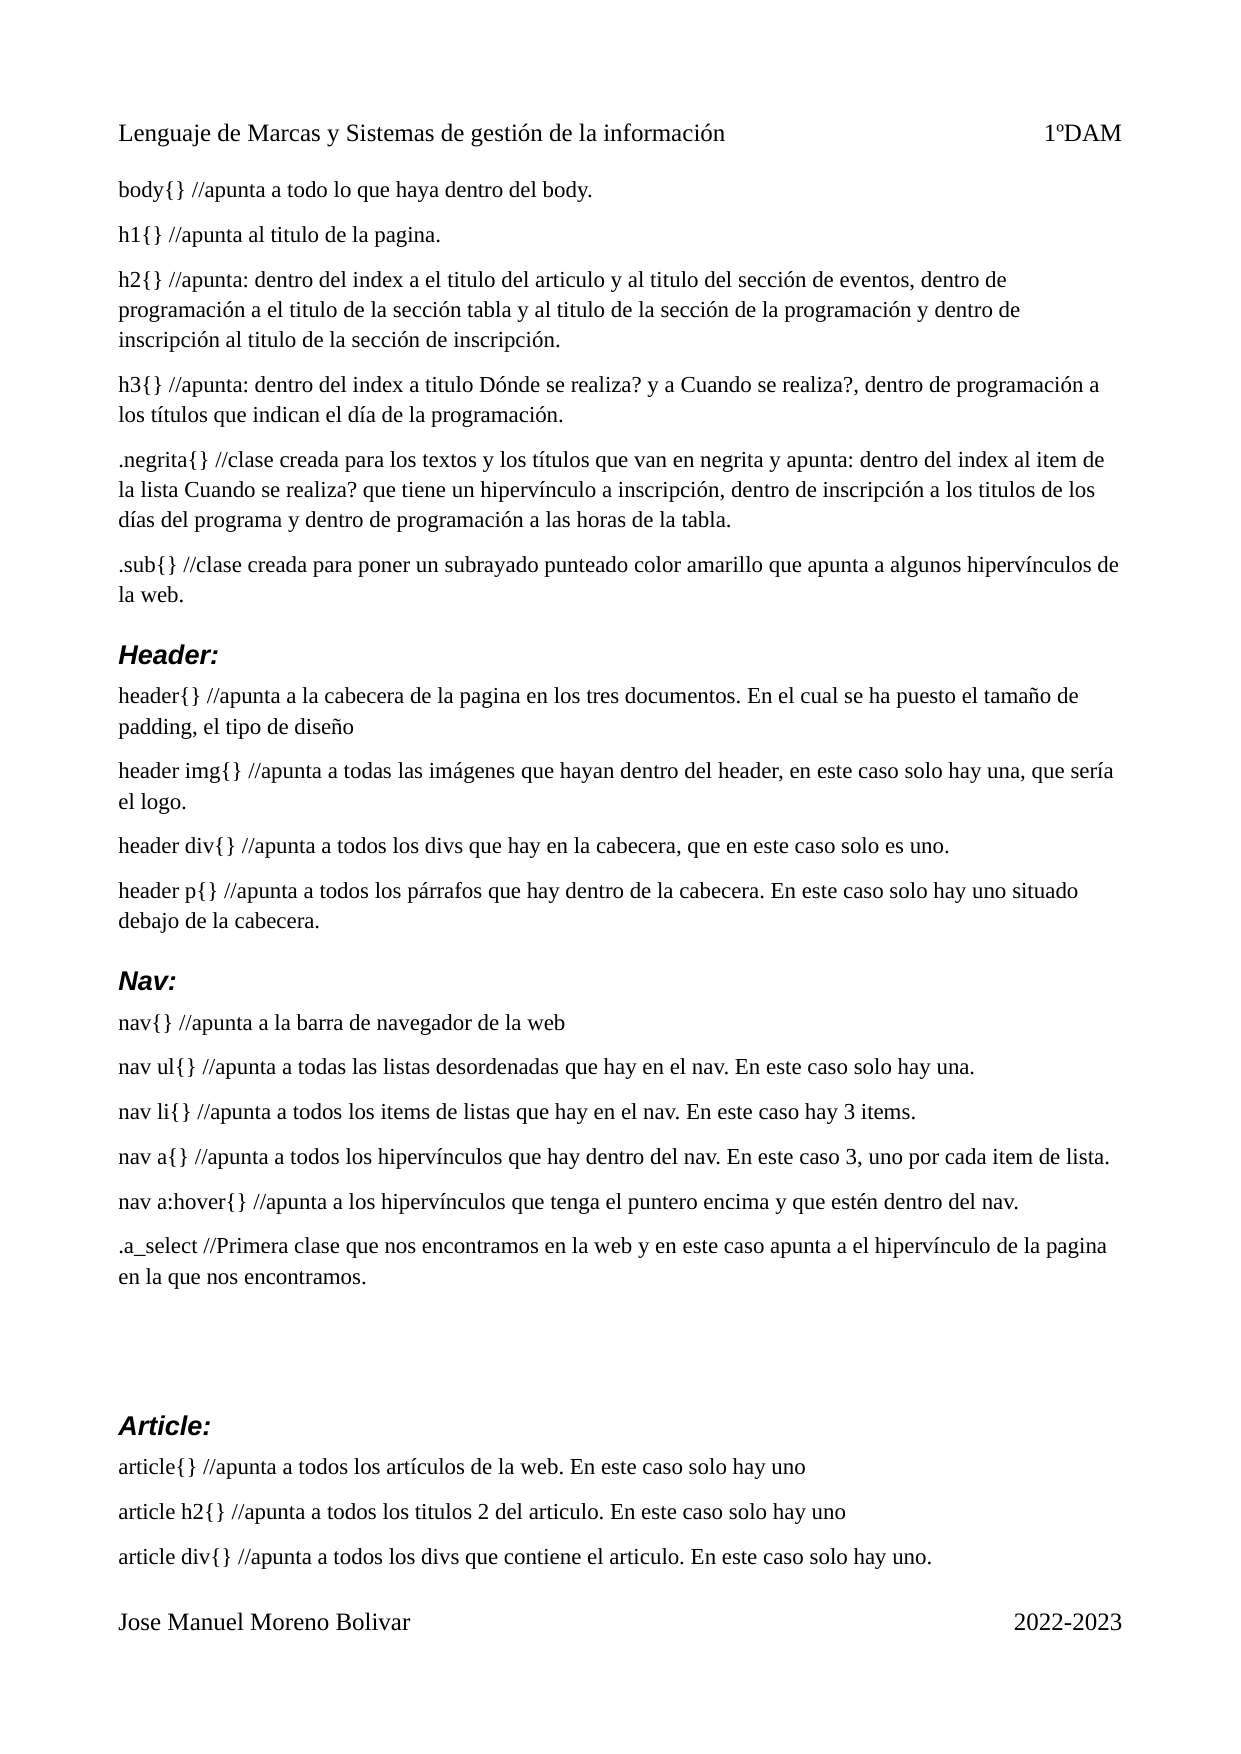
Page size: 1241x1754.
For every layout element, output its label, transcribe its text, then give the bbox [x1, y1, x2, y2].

text .negrita{} //clase creada para los textos y los títulos que van en negrita y apunta: dentro del index al item de la lista Cuando se realiza? que tiene un hipervínculo a inscripción, dentro de inscripción a los titulos de los días del programa y dentro de programación a las horas de la tabla. [118, 446, 1122, 533]
text article h2{} //apunta a todos los titulos 2 del articulo. En este caso solo hay uno [118, 1498, 1122, 1524]
text article div{} //apunta a todos los divs que contiene el articulo. En este caso solo hay uno. [118, 1543, 1122, 1569]
text nav ul{} //apunta a todas las listas desordenadas que hay en el nav. En este caso solo hay una. [118, 1053, 1122, 1080]
text nav{} //apunta a la barra de navegador de la web [118, 1009, 1122, 1035]
text h3{} //apunta: dentro del index a titulo Dónde se realiza? y a Cuando se realiza?, dentro de programación a los títulos que indican el día de la programación. [118, 371, 1122, 428]
text body{} //apunta a todo lo que haya dentro del body. [118, 176, 1122, 203]
text header{} //apunta a la cabecera de la pagina en los tres documentos. En el cual se ha puesto el tamaño de padding, el tipo de diseño [118, 683, 1122, 739]
text header img{} //apunta a todas las imágenes que hayan dentro del header, en este caso solo hay una, que sería el logo. [118, 758, 1122, 814]
text article{} //apunta a todos los artículos de la web. En este caso solo hay uno [118, 1453, 1122, 1480]
text nav a{} //apunta a todos los hipervínculos que hay dentro del nav. En este caso 3, uno por cada item de lista. [118, 1143, 1122, 1169]
text .sub{} //clase creada para poner un subrayado punteado color amarillo que apunta a algunos hipervínculos de la web. [118, 551, 1122, 608]
subtitle Article: [118, 1410, 1122, 1441]
subtitle Nav: [118, 965, 1122, 996]
subtitle Header: [118, 639, 1122, 670]
text h1{} //apunta al titulo de la pagina. [118, 221, 1122, 247]
text .a_select //Primera clase que nos encontramos en la web y en este caso apunta a el hipervínculo de la pagina en la que nos encontramos. [118, 1233, 1122, 1289]
text h2{} //apunta: dentro del index a el titulo del articulo y al titulo del sección de eventos, dentro de programación a el titulo de la sección tabla y al titulo de la sección de la programación y dentro de inscripción al titulo de la sección de inscripción. [118, 266, 1122, 353]
text nav a:hover{} //apunta a los hipervínculos que tenga el puntero encima y que estén dentro del nav. [118, 1188, 1122, 1214]
text header p{} //apunta a todos los párrafos que hay dentro de la cabecera. En este caso solo hay uno situado debajo de la cabecera. [118, 877, 1122, 934]
text nav li{} //apunta a todos los items de listas que hay en el nav. En este caso hay 3 items. [118, 1098, 1122, 1124]
text header div{} //apunta a todos los divs que hay en la cabecera, que en este caso solo es uno. [118, 833, 1122, 859]
